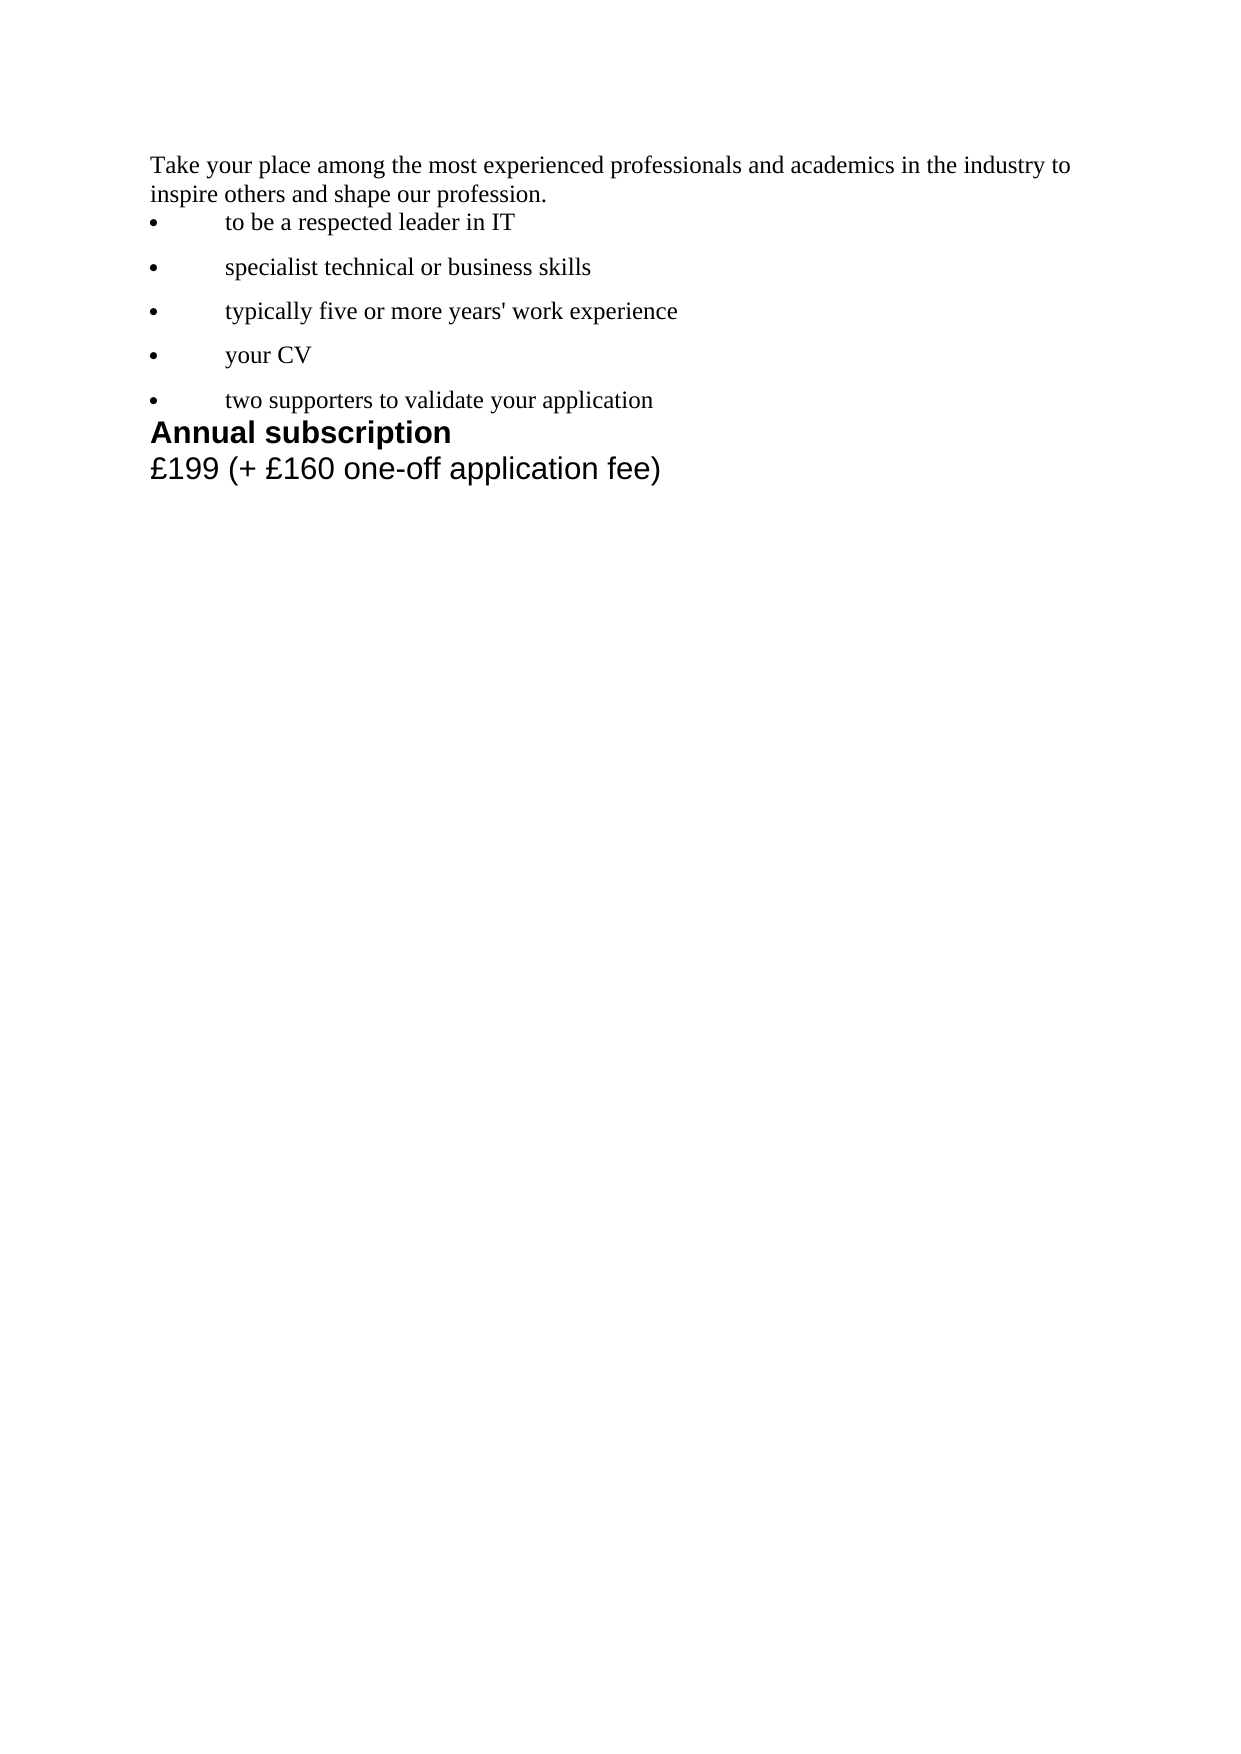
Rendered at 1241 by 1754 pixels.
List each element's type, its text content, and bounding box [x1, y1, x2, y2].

text Annual subscription [150, 414, 1090, 450]
text £199 (+ £160 one-off application fee) [150, 450, 1090, 486]
list two supporters to validate your application [150, 385, 1090, 414]
list specialist technical or business skills [150, 252, 1090, 281]
text Take your place among the most experienced professionals and academics in the industry to inspire others and shape our profession. [150, 150, 1090, 207]
list your CV [150, 341, 1090, 369]
list to be a respected leader in IT [150, 207, 1090, 236]
list typically five or more years' work experience [150, 296, 1090, 325]
